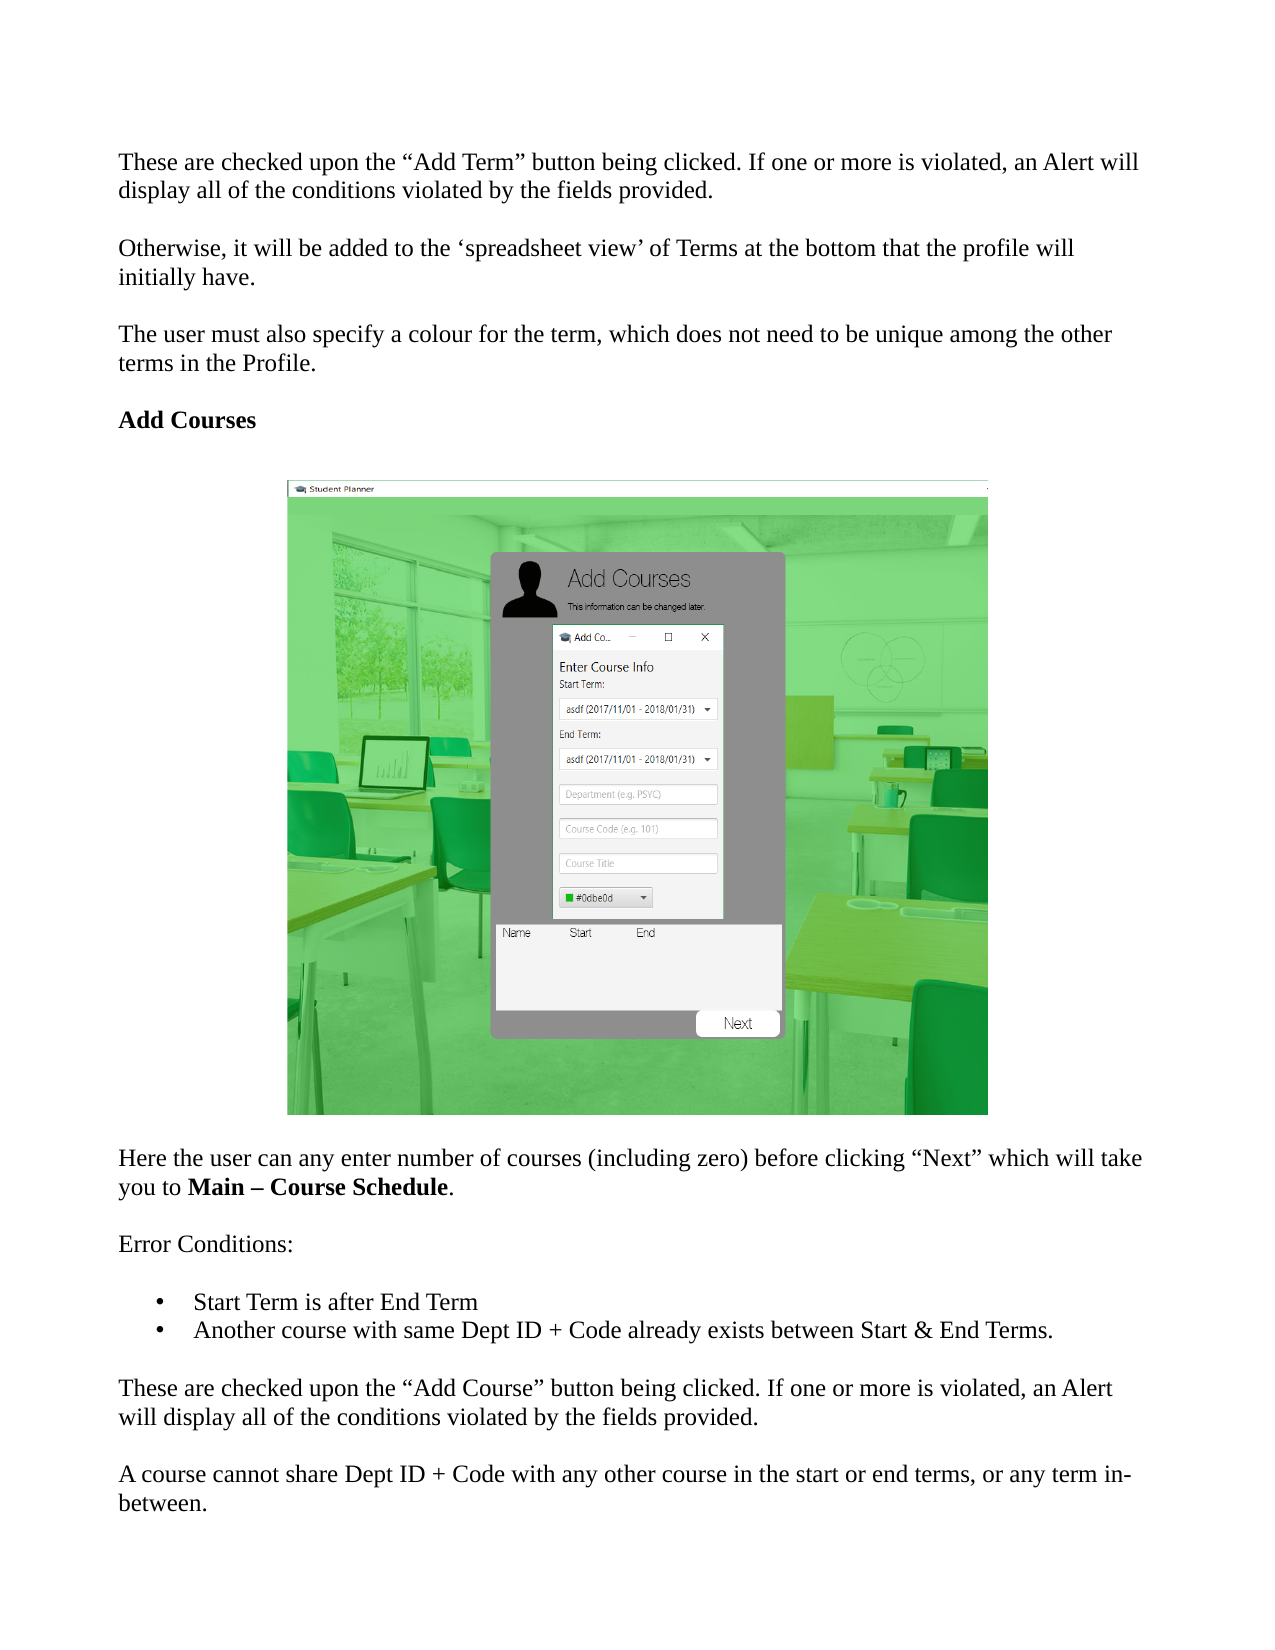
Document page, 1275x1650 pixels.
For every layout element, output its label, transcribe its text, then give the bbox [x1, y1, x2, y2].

text Error Conditions: [118, 1229, 1157, 1258]
text These are checked upon the “Add Term” button being clicked. If one or more is violated, an Alert will display all of the conditions violated by the fields provided. [118, 147, 1157, 204]
text A course cannot share Dept ID + Code with any other course in the start or end terms, or any term in-between. [118, 1459, 1157, 1517]
text Here the user can any enter number of courses (including zero) before clicking “Next” which will take you to Main – Course Schedule. [118, 1143, 1157, 1200]
list Another course with same Dept ID + Code already exists between Start & End Terms. [156, 1315, 1157, 1344]
text The user must also specify a colour for the term, which does not need to be unique among the other terms in the Profile. [118, 319, 1157, 377]
list Start Term is after End Term [156, 1287, 1157, 1315]
text Add Courses [118, 406, 1157, 434]
text Otherwise, it will be added to the ‘spreadsheet view’ of Terms at the bottom that the profile will initially have. [118, 233, 1157, 291]
picture [287, 480, 988, 1115]
text These are checked upon the “Add Course” button being clicked. If one or more is violated, an Alert will display all of the conditions violated by the fields provided. [118, 1373, 1157, 1430]
